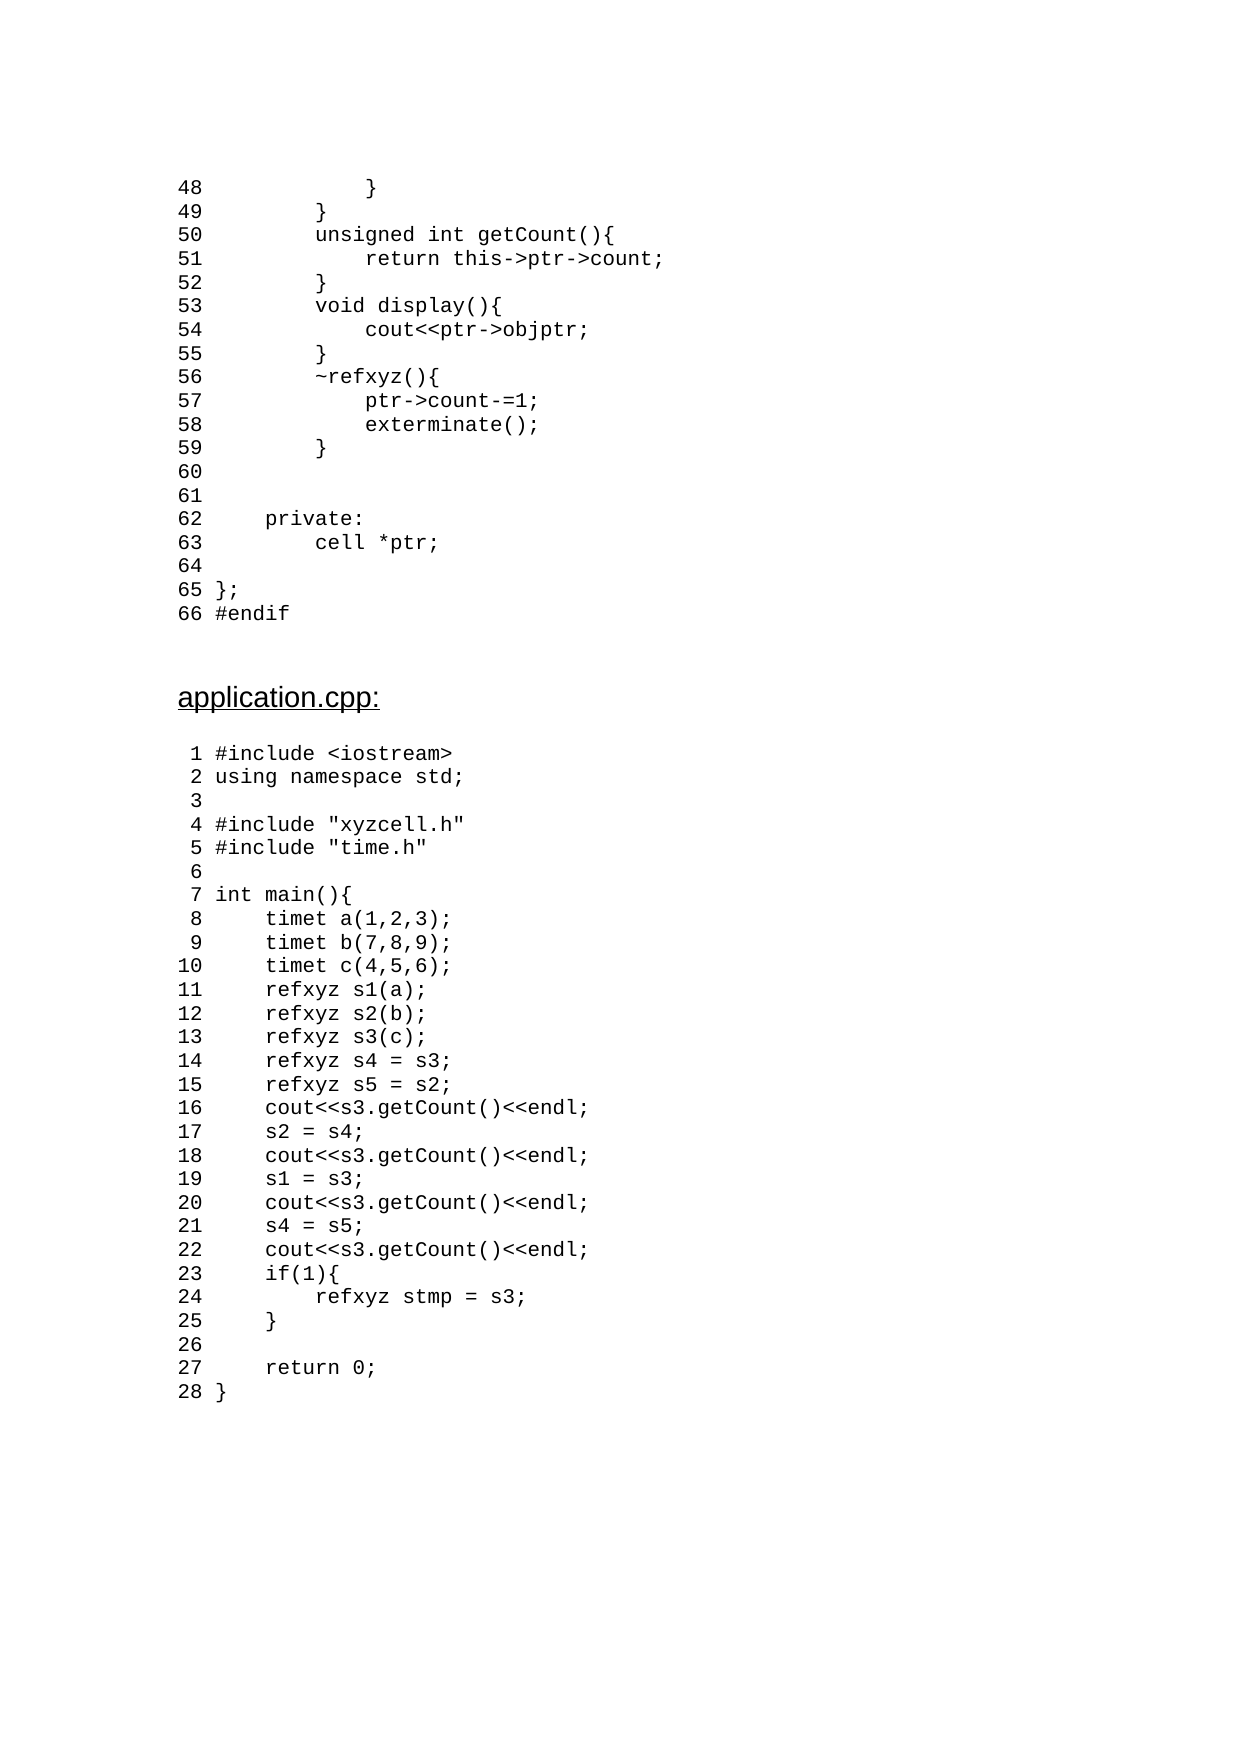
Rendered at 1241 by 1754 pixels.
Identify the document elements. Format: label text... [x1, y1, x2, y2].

text 28 } [177, 1381, 1122, 1405]
text 60 [177, 461, 1122, 484]
text 64 [177, 556, 1122, 579]
text 13 refxyz s3(c); [177, 1026, 1122, 1050]
text 2 using namespace std; [177, 766, 1122, 790]
text 7 int main(){ [177, 884, 1122, 908]
text 56 ~refxyz(){ [177, 366, 1122, 390]
text 27 return 0; [177, 1357, 1122, 1381]
text 4 #include "xyzcell.h" [177, 813, 1122, 837]
text 51 return this->ptr->count; [177, 248, 1122, 272]
text 12 refxyz s2(b); [177, 1003, 1122, 1026]
text 16 cout<<s3.getCount()<<endl; [177, 1097, 1122, 1121]
text 14 refxyz s4 = s3; [177, 1050, 1122, 1074]
text 57 ptr->count-=1; [177, 390, 1122, 414]
text 22 cout<<s3.getCount()<<endl; [177, 1239, 1122, 1263]
text 15 refxyz s5 = s2; [177, 1074, 1122, 1097]
text 61 [177, 484, 1122, 508]
text 48 } [177, 177, 1122, 201]
text 20 cout<<s3.getCount()<<endl; [177, 1192, 1122, 1216]
text 1 #include <iostream> [177, 743, 1122, 766]
text 9 timet b(7,8,9); [177, 932, 1122, 955]
text 50 unsigned int getCount(){ [177, 224, 1122, 248]
subtitle application.cpp: [177, 679, 1122, 713]
text 54 cout<<ptr->objptr; [177, 319, 1122, 343]
text 49 } [177, 201, 1122, 224]
text 19 s1 = s3; [177, 1168, 1122, 1192]
text 58 exterminate(); [177, 414, 1122, 437]
text 55 } [177, 343, 1122, 366]
text 11 refxyz s1(a); [177, 979, 1122, 1003]
text 24 refxyz stmp = s3; [177, 1286, 1122, 1310]
text 52 } [177, 272, 1122, 295]
text 17 s2 = s4; [177, 1121, 1122, 1144]
text 10 timet c(4,5,6); [177, 955, 1122, 979]
text 21 s4 = s5; [177, 1216, 1122, 1239]
text 66 #endif [177, 603, 1122, 626]
text 8 timet a(1,2,3); [177, 908, 1122, 932]
text 62 private: [177, 508, 1122, 532]
text 26 [177, 1334, 1122, 1357]
text 18 cout<<s3.getCount()<<endl; [177, 1144, 1122, 1168]
text 53 void display(){ [177, 295, 1122, 319]
text 5 #include "time.h" [177, 837, 1122, 861]
text 65 }; [177, 579, 1122, 603]
text 6 [177, 861, 1122, 884]
text 63 cell *ptr; [177, 532, 1122, 556]
text 3 [177, 790, 1122, 813]
text 59 } [177, 437, 1122, 461]
text 25 } [177, 1310, 1122, 1334]
text 23 if(1){ [177, 1263, 1122, 1286]
